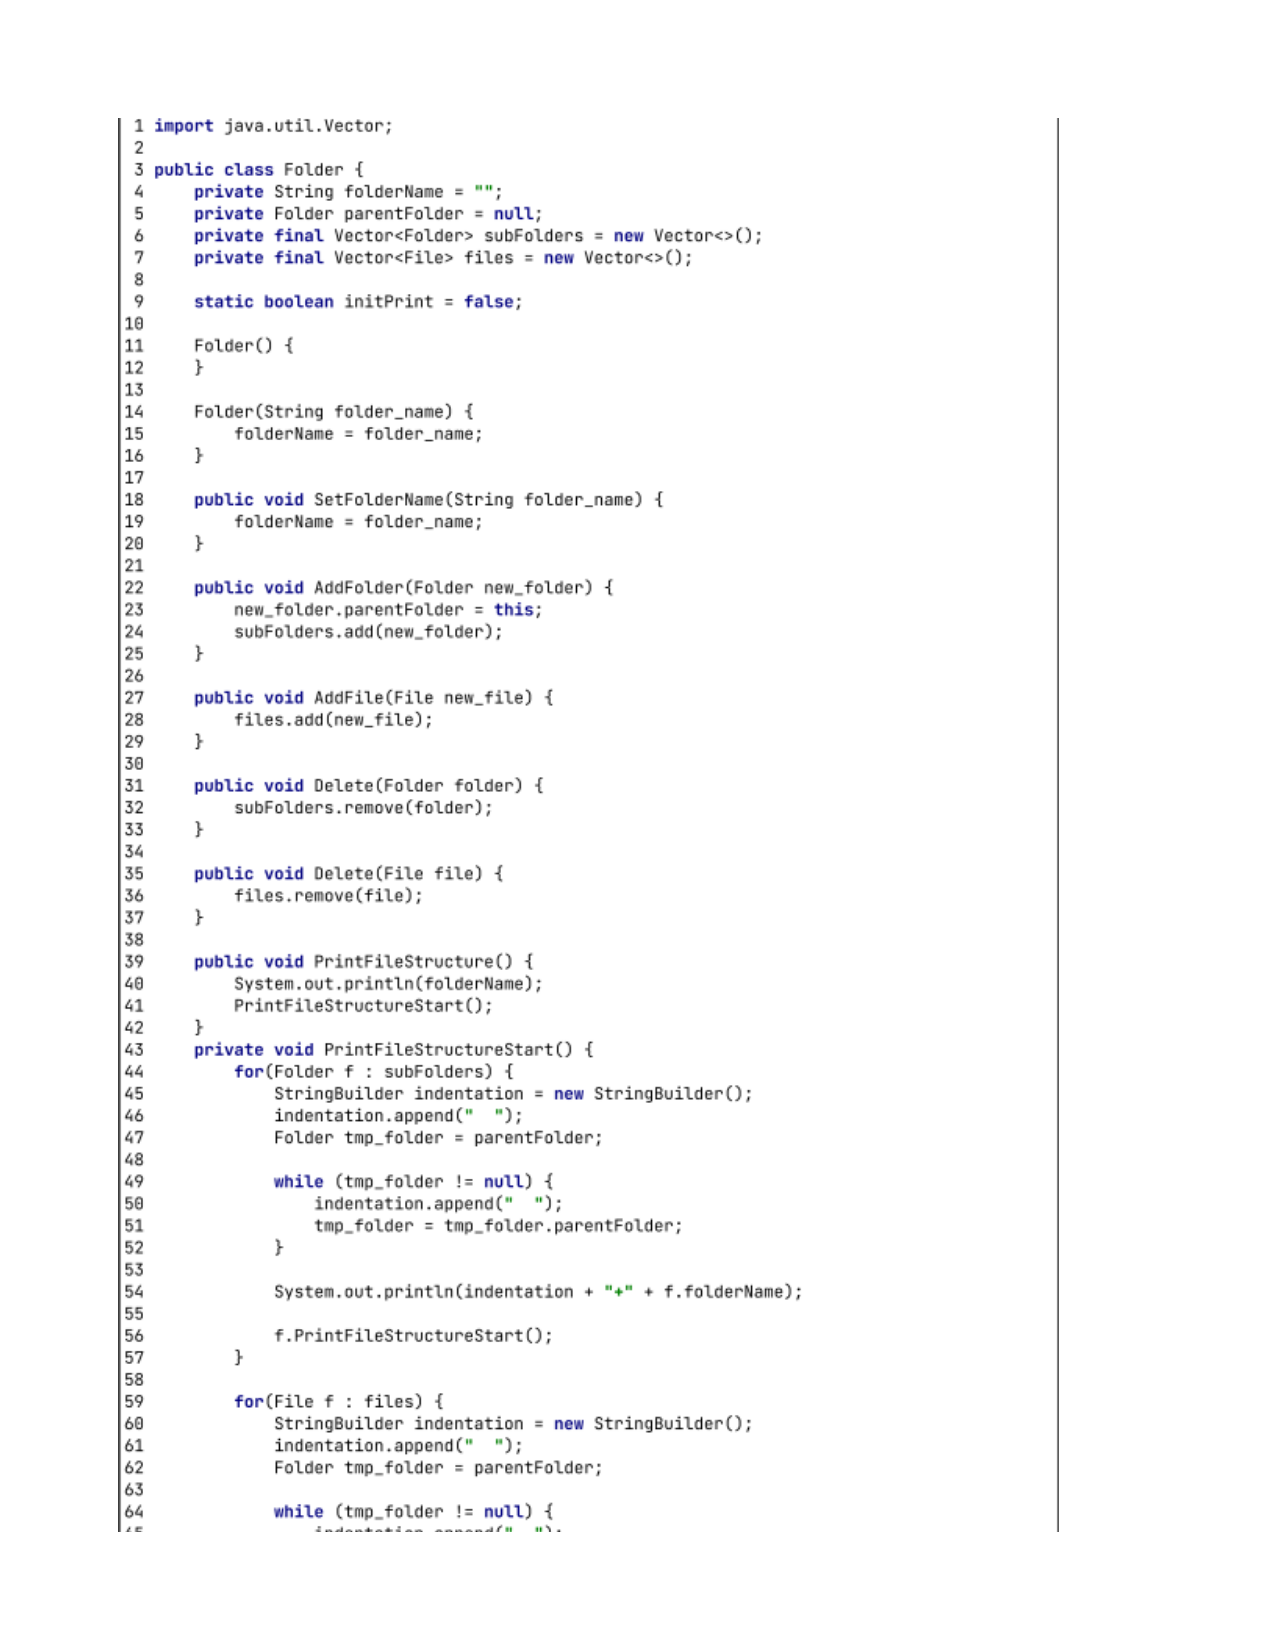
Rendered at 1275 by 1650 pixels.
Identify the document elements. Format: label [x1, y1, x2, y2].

picture [118, 118, 1059, 1532]
